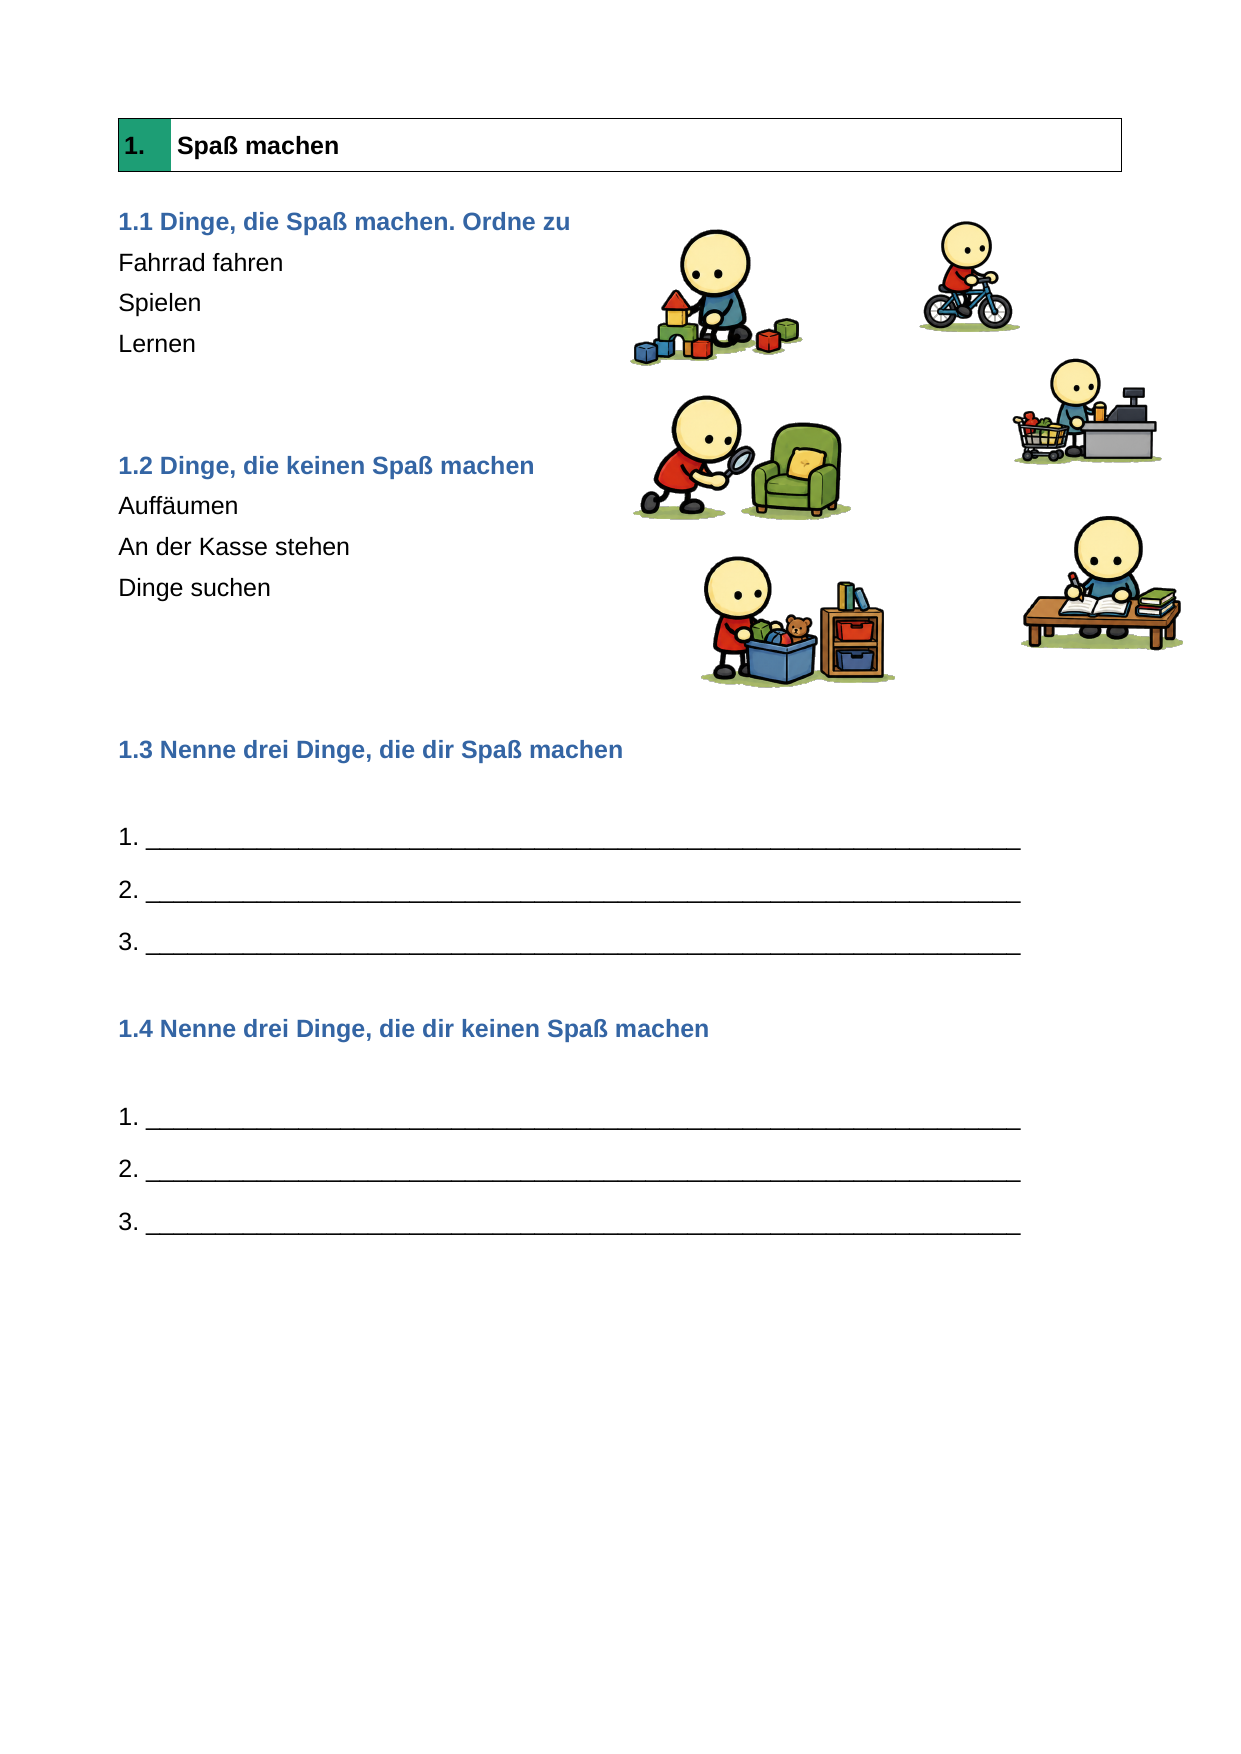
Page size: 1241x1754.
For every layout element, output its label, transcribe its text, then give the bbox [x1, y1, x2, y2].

text 1.1 Dinge, die Spaß machen. Ordne zu [118, 207, 1122, 236]
text 1. _______________________________________________________________ [118, 822, 1122, 851]
text [1058, 288, 1122, 317]
text [907, 573, 1003, 601]
text 3. _______________________________________________________________ [118, 1207, 1122, 1235]
picture [998, 354, 1171, 474]
text [857, 329, 1122, 358]
text Dinge suchen [118, 573, 682, 601]
text Lernen [118, 329, 604, 358]
text 1.3 Nenne drei Dinge, die dir Spaß machen [118, 735, 1122, 764]
text [877, 491, 1122, 520]
picture [623, 381, 877, 533]
text Fahrrad fahren [118, 248, 604, 276]
text [857, 248, 893, 276]
text 1.4 Nenne drei Dinge, die dir keinen Spaß machen [118, 1014, 1122, 1043]
text [877, 451, 1122, 479]
picture [604, 212, 857, 377]
text [857, 288, 893, 317]
text 1.2 Dinge, die keinen Spaß machen [118, 451, 623, 479]
text [1058, 248, 1122, 276]
text Spielen [118, 288, 604, 317]
text 2. _______________________________________________________________ [118, 1154, 1122, 1183]
text 1. _______________________________________________________________ [118, 1102, 1122, 1130]
picture [682, 552, 907, 695]
table_header 1. [119, 119, 171, 171]
text An der Kasse stehen [118, 532, 1003, 561]
text 2. _______________________________________________________________ [118, 875, 1122, 903]
text 3. _______________________________________________________________ [118, 927, 1122, 956]
table_header Spaß machen [171, 119, 1121, 171]
picture [893, 210, 1058, 341]
picture [1003, 505, 1202, 661]
text Auffäumen [118, 491, 623, 520]
